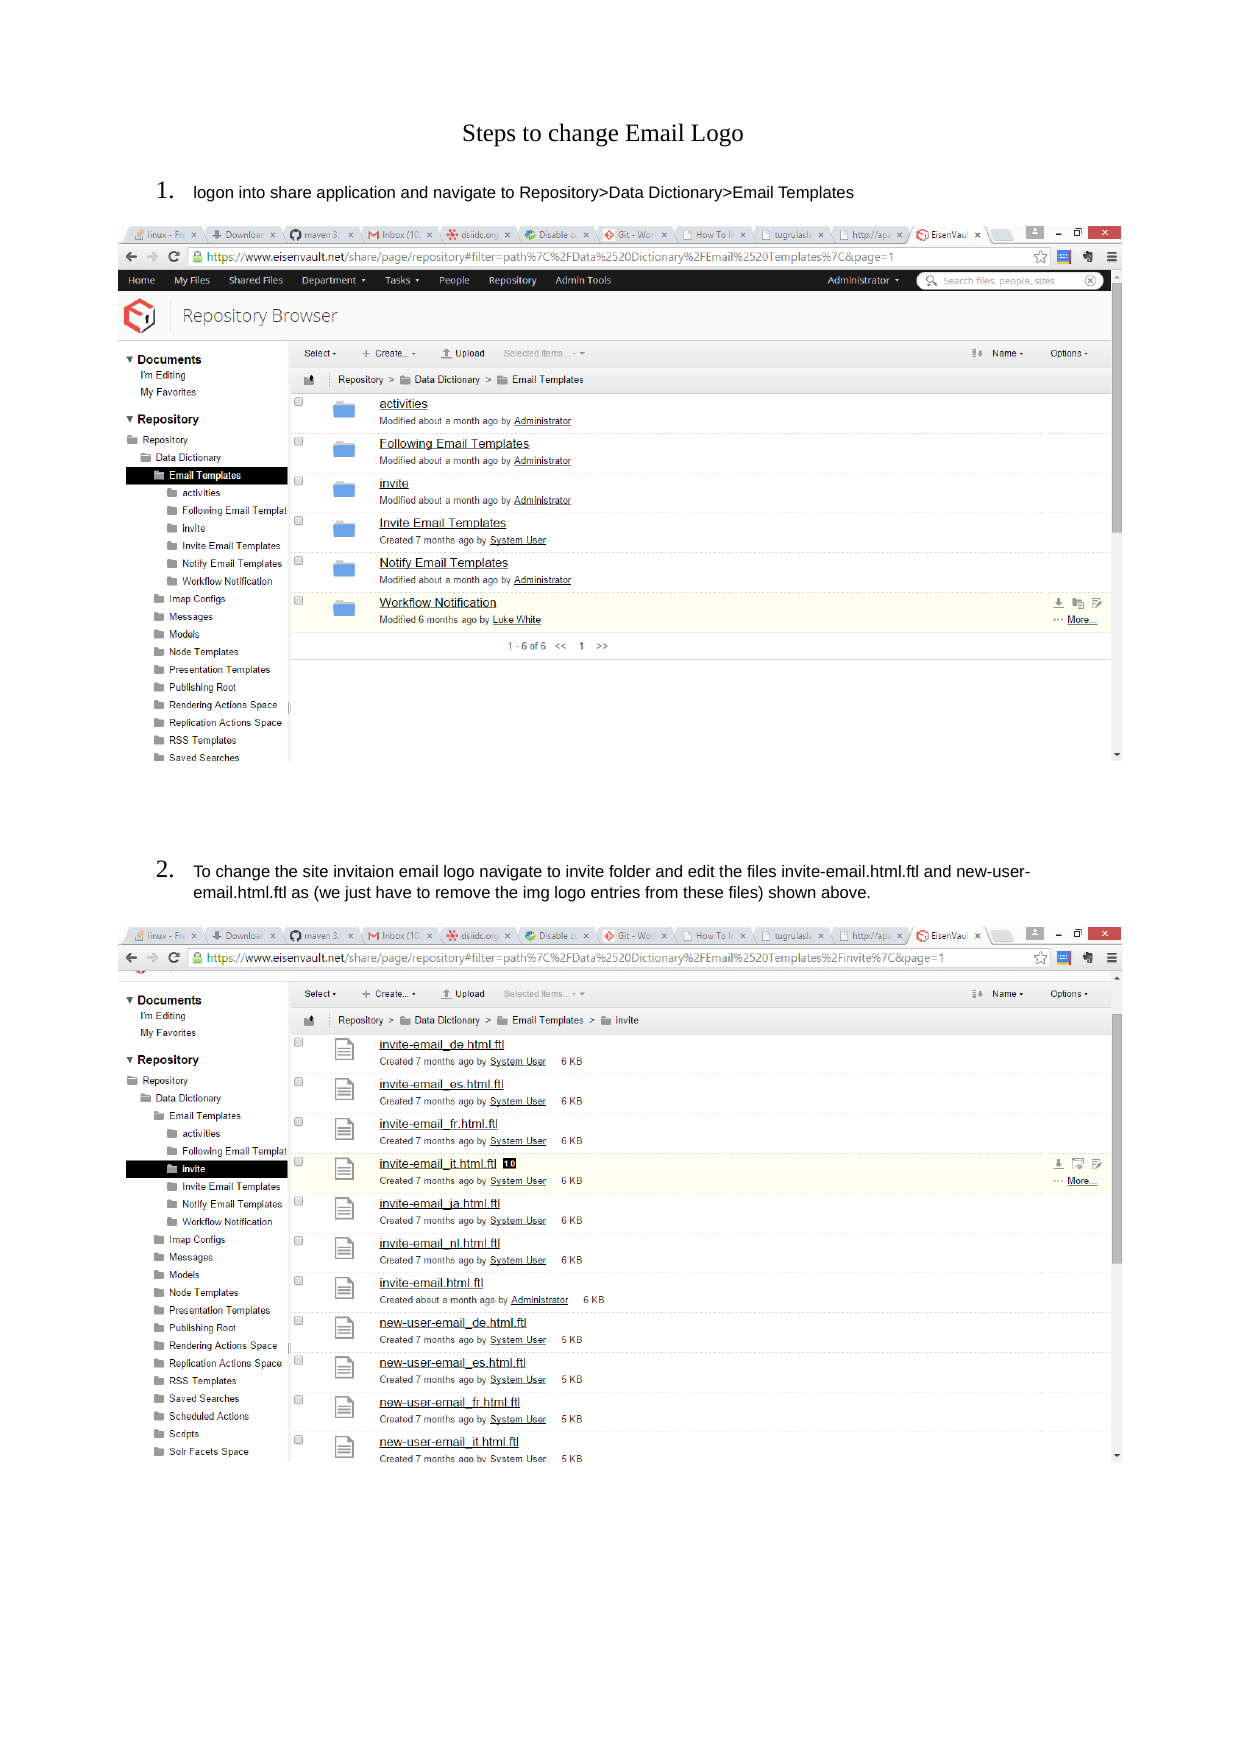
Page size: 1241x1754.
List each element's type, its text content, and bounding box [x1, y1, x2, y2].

text Steps to change Email Logo [118, 118, 1122, 147]
list logon into share application and navigate to Repository>Data Dictionary>Email Templates [156, 176, 1122, 204]
list To change the site invitaion email logo navigate to invite folder and edit the files invite-email.html.ftl and new-user-email.html.ftl as (we just have to remove the img logo entries from these files) shown above. [156, 854, 1122, 902]
